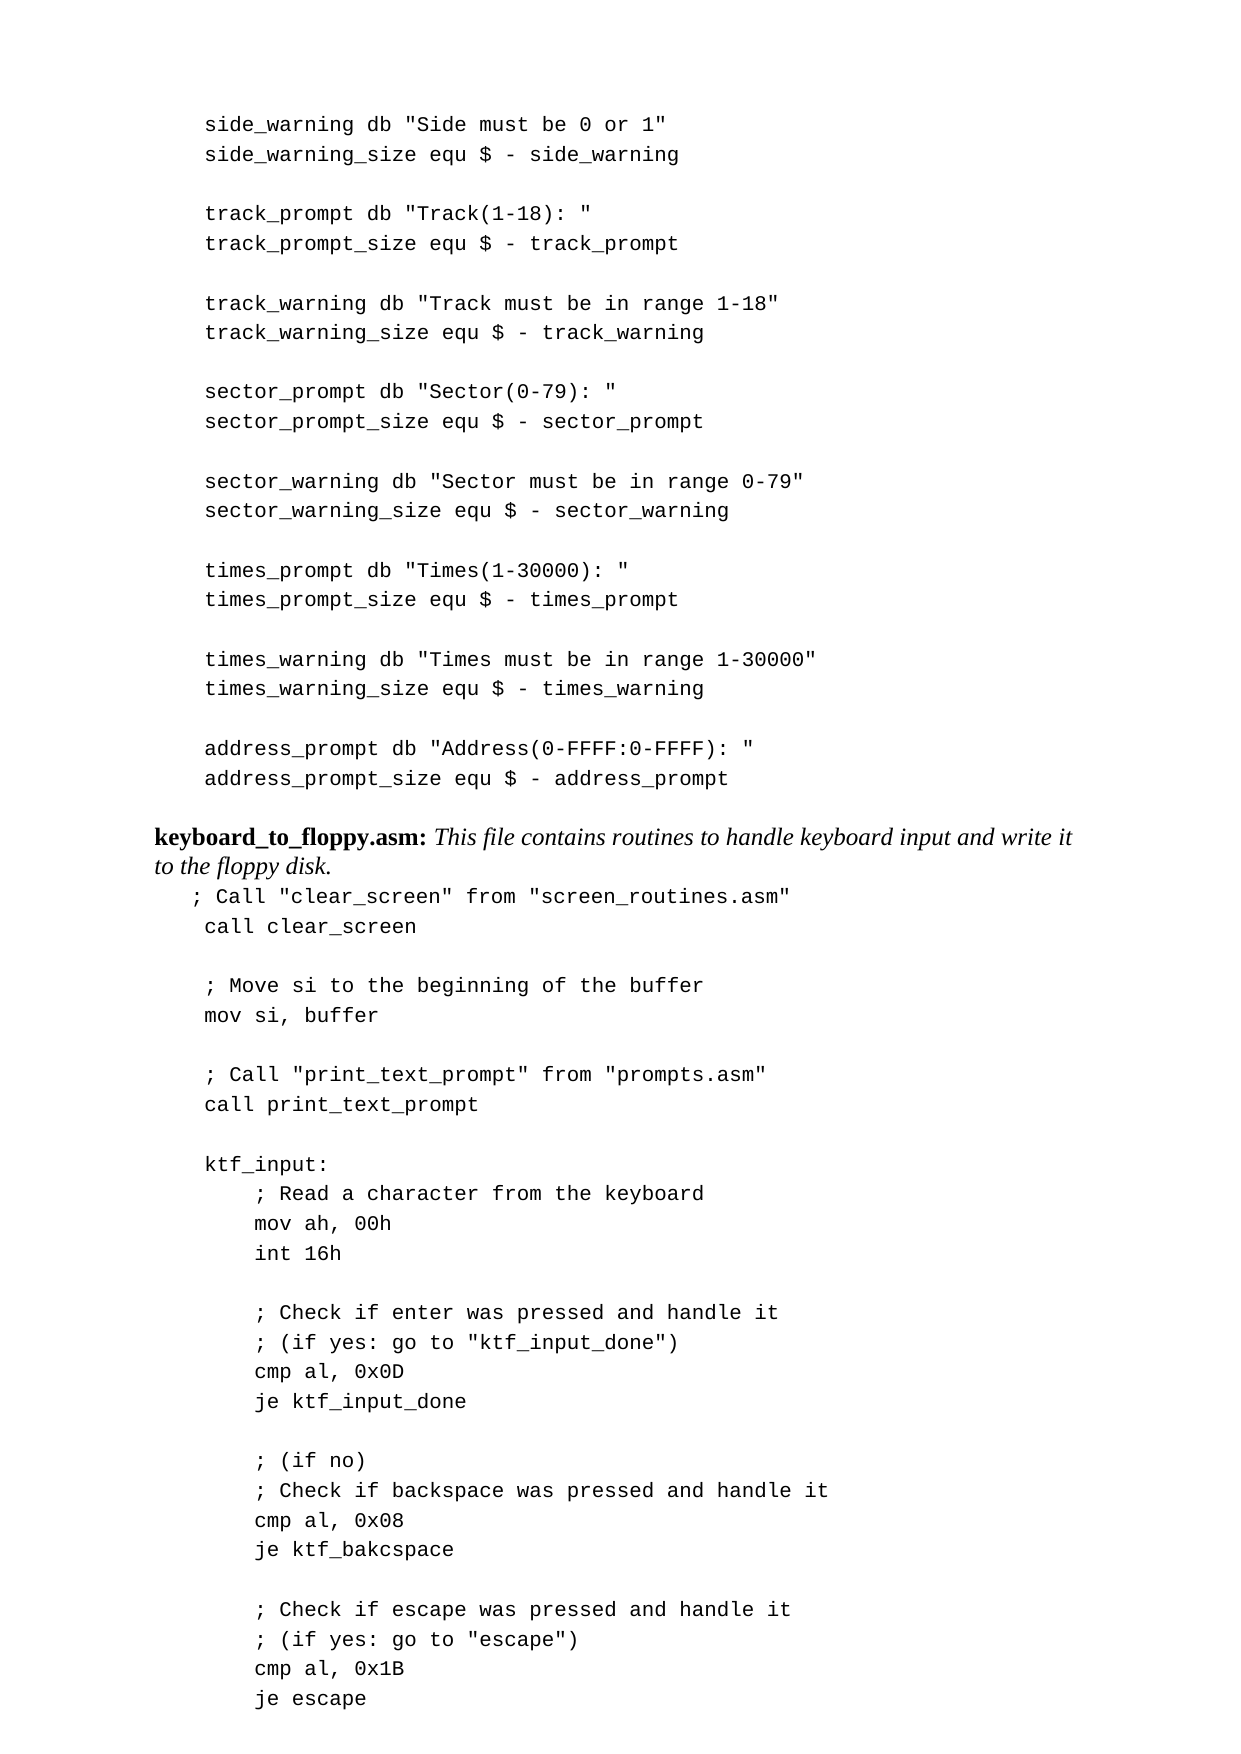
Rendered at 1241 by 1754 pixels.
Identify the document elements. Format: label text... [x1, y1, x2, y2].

text ; Call "clear_screen" from "screen_routines.asm" [154, 880, 1086, 910]
text cmp al, 0x08 [154, 1504, 1086, 1533]
text ; Call "print_text_prompt" from "prompts.asm" [154, 1058, 1086, 1088]
text sector_warning_size equ $ - sector_warning [154, 494, 1086, 524]
text ; (if yes: go to "ktf_input_done") [154, 1326, 1086, 1355]
text call clear_screen [154, 910, 1086, 940]
text call print_text_prompt [154, 1088, 1086, 1118]
text ; Move si to the beginning of the buffer [154, 969, 1086, 999]
text side_warning_size equ $ - side_warning [154, 138, 1086, 168]
text mov si, buffer [154, 999, 1086, 1029]
text times_prompt db "Times(1-30000): " [154, 554, 1086, 583]
text ; Check if enter was pressed and handle it [154, 1296, 1086, 1326]
text keyboard_to_floppy.asm: This file contains routines to handle keyboard input and write it to the floppy disk. [154, 821, 1086, 880]
text ; Check if escape was pressed and handle it [154, 1593, 1086, 1622]
text int 16h [154, 1237, 1086, 1266]
text sector_warning db "Sector must be in range 0-79" [154, 464, 1086, 494]
text cmp al, 0x1B [154, 1652, 1086, 1682]
text track_prompt db "Track(1-18): " [154, 197, 1086, 227]
text je ktf_bakcspace [154, 1533, 1086, 1563]
text ; (if yes: go to "escape") [154, 1622, 1086, 1652]
text track_prompt_size equ $ - track_prompt [154, 227, 1086, 257]
text sector_prompt db "Sector(0-79): " [154, 376, 1086, 405]
text sector_prompt_size equ $ - sector_prompt [154, 405, 1086, 435]
text side_warning db "Side must be 0 or 1" [154, 108, 1086, 138]
text times_prompt_size equ $ - times_prompt [154, 583, 1086, 613]
text je escape [154, 1682, 1086, 1712]
text ; Check if backspace was pressed and handle it [154, 1474, 1086, 1504]
text track_warning_size equ $ - track_warning [154, 316, 1086, 346]
text mov ah, 00h [154, 1207, 1086, 1237]
text je ktf_input_done [154, 1385, 1086, 1415]
text ktf_input: [154, 1147, 1086, 1177]
text address_prompt db "Address(0-FFFF:0-FFFF): " [154, 732, 1086, 761]
text times_warning_size equ $ - times_warning [154, 672, 1086, 702]
text track_warning db "Track must be in range 1-18" [154, 286, 1086, 316]
text ; Read a character from the keyboard [154, 1177, 1086, 1207]
text address_prompt_size equ $ - address_prompt [154, 761, 1086, 791]
text cmp al, 0x0D [154, 1355, 1086, 1385]
text times_warning db "Times must be in range 1-30000" [154, 643, 1086, 672]
text ; (if no) [154, 1444, 1086, 1474]
